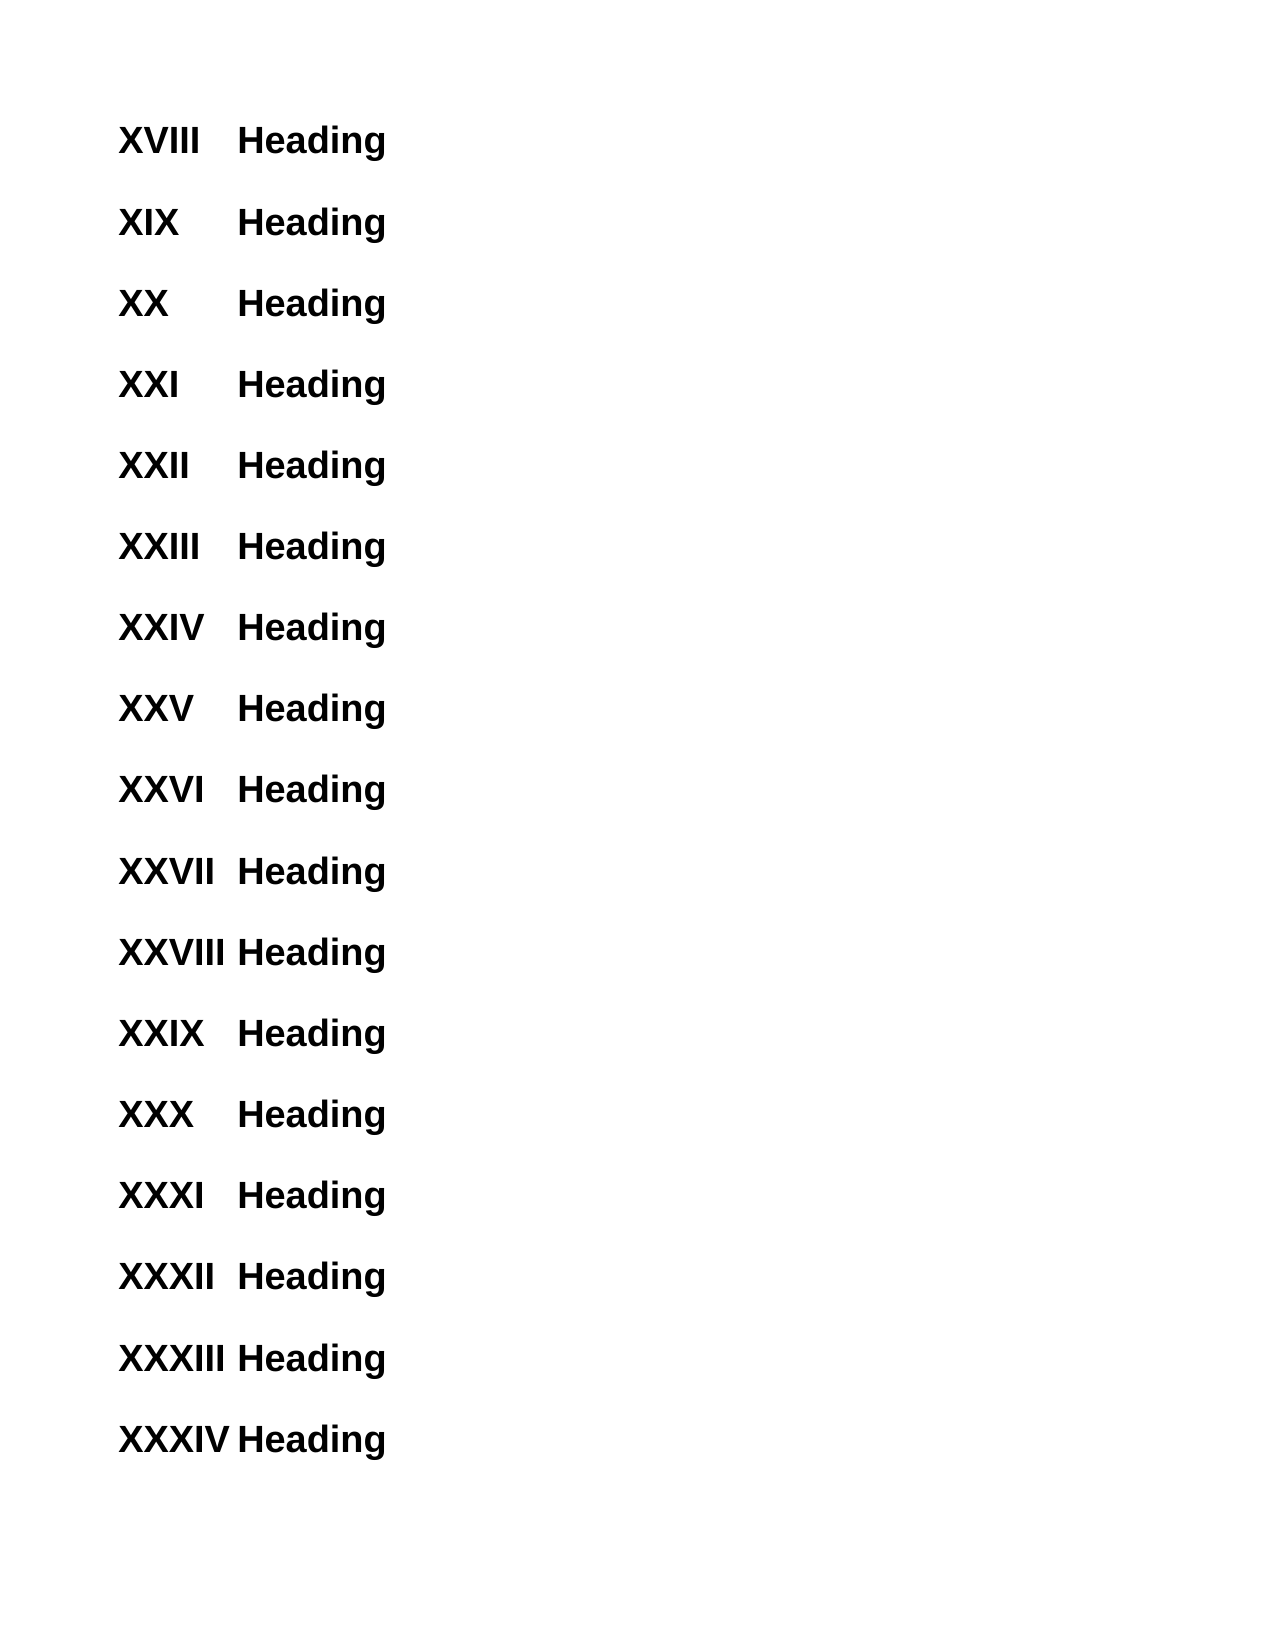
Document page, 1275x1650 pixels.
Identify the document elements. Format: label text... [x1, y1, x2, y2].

subtitle Heading [118, 362, 1157, 405]
subtitle Heading [118, 1173, 1157, 1217]
subtitle Heading [118, 686, 1157, 730]
subtitle Heading [118, 1416, 1157, 1460]
subtitle Heading [118, 280, 1157, 324]
subtitle Heading [118, 1092, 1157, 1136]
subtitle Heading [118, 929, 1157, 973]
subtitle Heading [118, 605, 1157, 649]
subtitle Heading [118, 848, 1157, 892]
subtitle Heading [118, 524, 1157, 567]
subtitle Heading [118, 1254, 1157, 1298]
subtitle Heading [118, 118, 1157, 162]
subtitle Heading [118, 1335, 1157, 1379]
subtitle Heading [118, 443, 1157, 486]
subtitle Heading [118, 767, 1157, 811]
subtitle Heading [118, 199, 1157, 243]
subtitle Heading [118, 1011, 1157, 1054]
